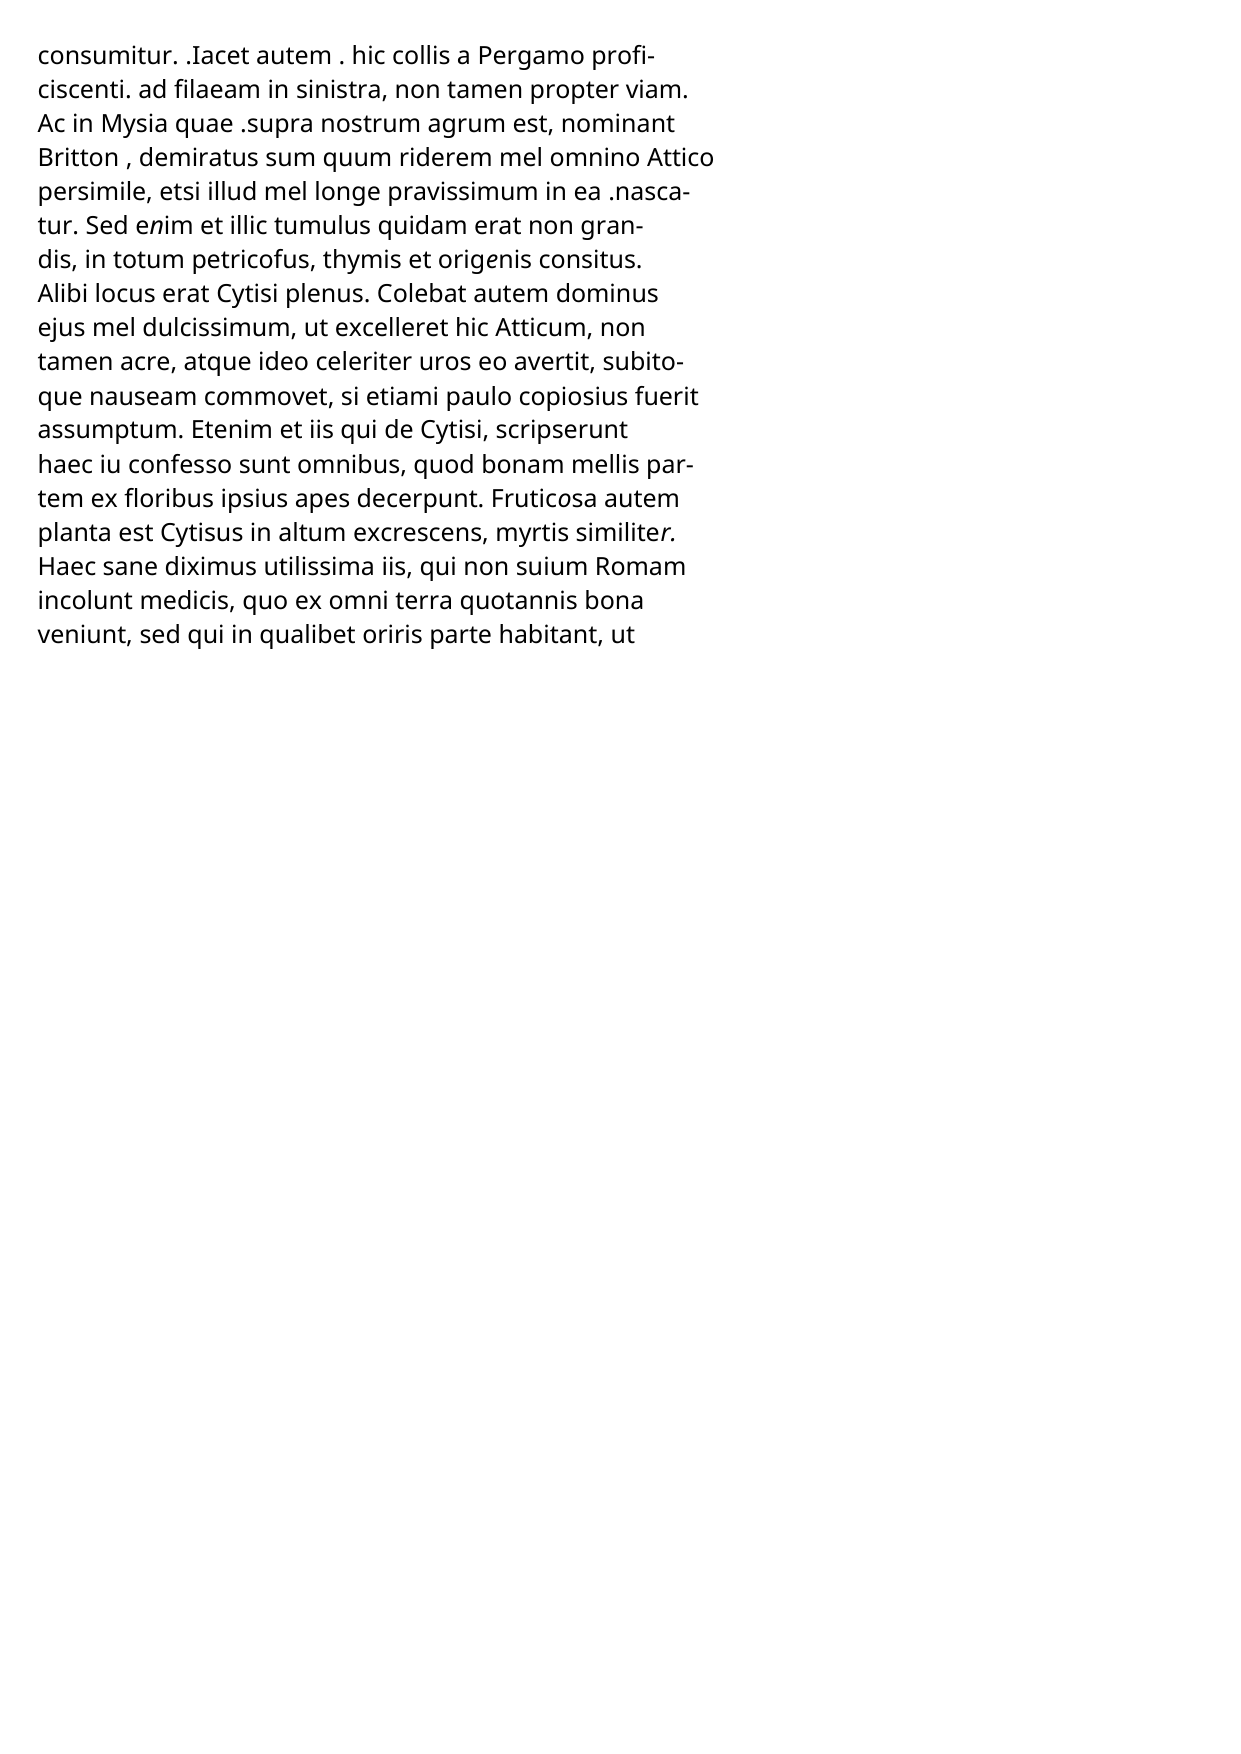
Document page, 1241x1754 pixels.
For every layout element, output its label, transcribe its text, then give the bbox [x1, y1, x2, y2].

text consumitur. .Iacet autem . hic collis a Pergamo profi- ciscenti. ad filaeam in sinistra, non tamen propter viam. Ac in Mysia quae .supra nostrum agrum est, nominant Britton , demiratus sum quum riderem mel omnino Attico persimile, etsi illud mel longe pravissimum in ea .nasca- tur. Sed enim et illic tumulus quidam erat non gran- dis, in totum petricofus, thymis et origenis consitus. Alibi locus erat Cytisi plenus. Colebat autem dominus ejus mel dulcissimum, ut excelleret hic Atticum, non tamen acre, atque ideo celeriter uros eo avertit, subito- que nauseam commovet, si etiami paulo copiosius fuerit assumptum. Etenim et iis qui de Cytisi, scripserunt haec iu confesso sunt omnibus, quod bonam mellis par- tem ex floribus ipsius apes decerpunt. Fruticosa autem planta est Cytisus in altum excrescens, myrtis similiter. Haec sane diximus utilissima iis, qui non suium Romam incolunt medicis, quo ex omni terra quotannis bona veniunt, sed qui in qualibet oriris parte habitant, ut [37, 37, 1203, 651]
